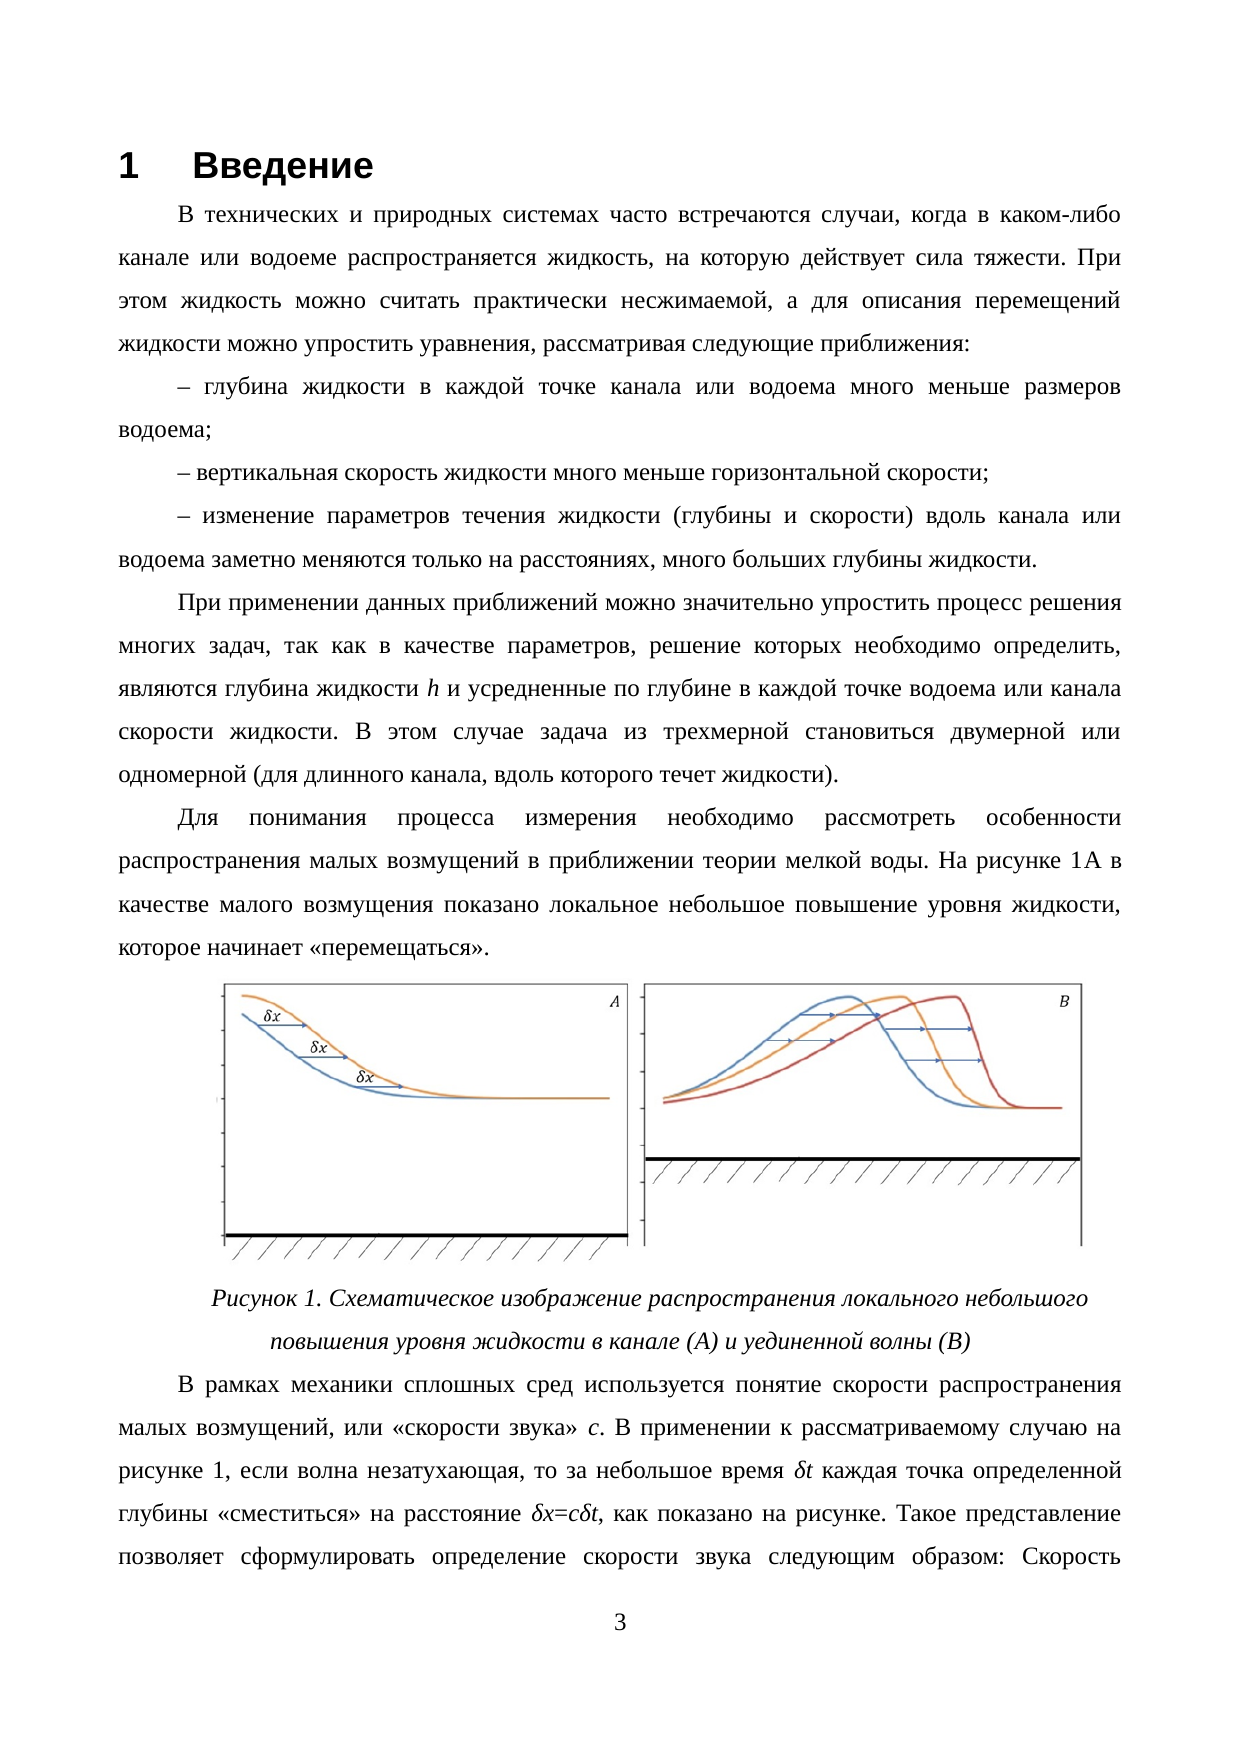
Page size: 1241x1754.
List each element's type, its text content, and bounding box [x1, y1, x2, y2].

text В технических и природных системах часто встречаются случаи, когда в каком-либо канале или водоеме распространяется жидкость, на которую действует сила тяжести. При этом жидкость можно считать практически несжимаемой, а для описания перемещений жидкости можно упростить уравнения, рассматривая следующие приближения: [118, 199, 1122, 357]
text В рамках механики сплошных сред используется понятие скорости распространения малых возмущений, или «скорости звука» c. В применении к рассматриваемому случаю на рисунке 1, если волна незатухающая, то за небольшое время δt каждая точка определенной глубины «сместиться» на расстояние δx=cδt, как показано на рисунке. Такое представление позволяет сформулировать определение скорости звука следующим образом: Скорость [118, 1369, 1122, 1570]
text – глубина жидкости в каждой точке канала или водоема много меньше размеров водоема; [118, 371, 1122, 443]
text – изменение параметров течения жидкости (глубины и скорости) вдоль канала или водоема заметно меняются только на расстояниях, много больших глубины жидкости. [118, 501, 1122, 572]
text Для понимания процесса измерения необходимо рассмотреть особенности распространения малых возмущений в приближении теории мелкой воды. На рисунке 1A в качестве малого возмущения показано локальное небольшое повышение уровня жидкости, которое начинает «перемещаться». [118, 802, 1122, 961]
subtitle Введение [118, 143, 1122, 186]
picture [212, 975, 1088, 1269]
text Рисунок 1. Схематическое изображение распространения локального небольшого повышения уровня жидкости в канале (A) и уединенной волны (B) [118, 1283, 1122, 1354]
text При применении данных приближений можно значительно упростить процесс решения многих задач, так как в качестве параметров, решение которых необходимо определить, являются глубина жидкости h и усредненные по глубине в каждой точке водоема или канала скорости жидкости. В этом случае задача из трехмерной становиться двумерной или одномерной (для длинного канала, вдоль которого течет жидкости). [118, 587, 1122, 788]
text – вертикальная скорость жидкости много меньше горизонтальной скорости; [118, 457, 1122, 486]
